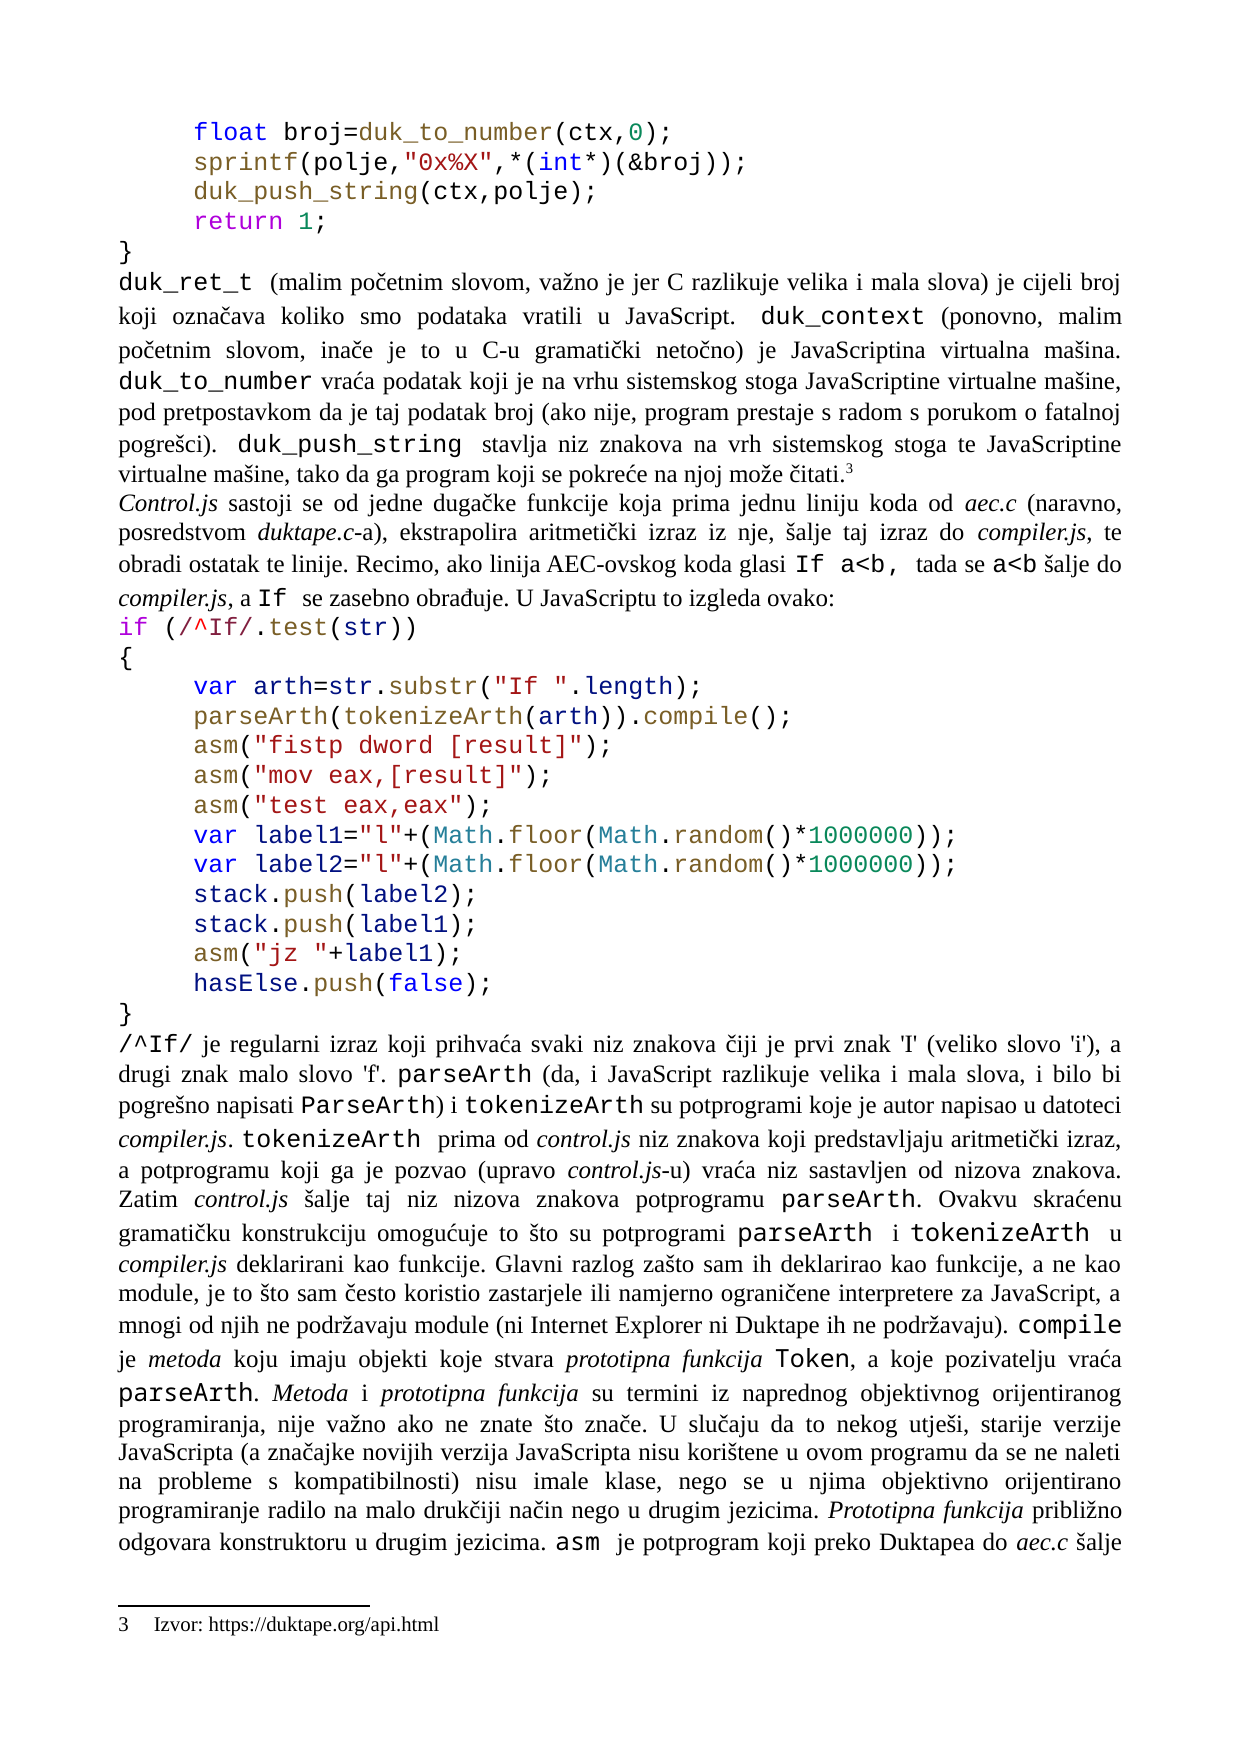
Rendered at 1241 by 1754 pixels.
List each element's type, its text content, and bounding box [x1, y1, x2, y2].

text var arth=str.substr("If ".length); [118, 672, 1122, 702]
text stack.push(label2); [118, 880, 1122, 910]
text sprintf(polje,"0x%X",*(int*)(&broj)); [118, 148, 1122, 177]
text asm("jz "+label1); [118, 939, 1122, 969]
text { [118, 643, 1122, 672]
text var label1="l"+(Math.floor(Math.random()*1000000)); [118, 821, 1122, 851]
text Control.js sastoji se od jedne dugačke funkcije koja prima jednu liniju koda od aec.c (naravno, posredstvom duktape.c-a), ekstrapolira aritmetički izraz iz nje, šalje taj izraz do compiler.js, te obradi ostatak te linije. Recimo, ako linija AEC-ovskog koda glasi If a<b, tada se a<b šalje do compiler.js, a If se zasebno obrađuje. U JavaScriptu to izgleda ovako: [118, 488, 1122, 614]
text float broj=duk_to_number(ctx,0); [118, 118, 1122, 148]
text duk_ret_t (malim početnim slovom, važno je jer C razlikuje velika i mala slova) je cijeli broj koji označava koliko smo podataka vratili u JavaScript. duk_context (ponovno, malim početnim slovom, inače je to u C-u gramatički netočno) je JavaScriptina virtualna mašina. duk_to_number vraća podatak koji je na vrhu sistemskog stoga JavaScriptine virtualne mašine, pod pretpostavkom da je taj podatak broj (ako nije, program prestaje s radom s porukom o fatalnoj pogrešci). duk_push_string stavlja niz znakova na vrh sistemskog stoga te JavaScriptine virtualne mašine, tako da ga program koji se pokreće na njoj može čitati. [118, 267, 1122, 488]
text hasElse.push(false); [118, 969, 1122, 999]
text /^If/ je regularni izraz koji prihvaća svaki niz znakova čiji je prvi znak 'I' (veliko slovo 'i'), a drugi znak malo slovo 'f'. parseArth (da, i JavaScript razlikuje velika i mala slova, i bilo bi pogrešno napisati ParseArth) i tokenizeArth su potprogrami koje je autor napisao u datoteci compiler.js. tokenizeArth prima od control.js niz znakova koji predstavljaju aritmetički izraz, a potprogramu koji ga je pozvao (upravo control.js-u) vraća niz sastavljen od nizova znakova. Zatim control.js šalje taj niz nizova znakova potprogramu parseArth. Ovakvu skraćenu gramatičku konstrukciju omogućuje to što su potprogrami parseArth i tokenizeArth u compiler.js deklarirani kao funkcije. Glavni razlog zašto sam ih deklarirao kao funkcije, a ne kao module, je to što sam često koristio zastarjele ili namjerno ograničene interpretere za JavaScript, a mnogi od njih ne podržavaju module (ni Internet Explorer ni Duktape ih ne podržavaju). compile je metoda koju imaju objekti koje stvara prototipna funkcija Token, a koje pozivatelju vraća parseArth. Metoda i prototipna funkcija su termini iz naprednog objektivnog orijentiranog programiranja, nije važno ako ne znate što znače. U slučaju da to nekog utješi, starije verzije JavaScripta (a značajke novijih verzija JavaScripta nisu korištene u ovom programu da se ne naleti na probleme s kompatibilnosti) nisu imale klase, nego se u njima objektivno orijentirano programiranje radilo na malo drukčiji način nego u drugim jezicima. Prototipna funkcija približno odgovara konstruktoru u drugim jezicima. asm je potprogram koji preko Duktapea do aec.c šalje [118, 1029, 1122, 1558]
text if (/^If/.test(str)) [118, 614, 1122, 643]
text parseArth(tokenizeArth(arth)).compile(); [118, 702, 1122, 732]
text asm("test eax,eax"); [118, 791, 1122, 821]
text return 1; [118, 207, 1122, 237]
text stack.push(label1); [118, 910, 1122, 939]
text duk_push_string(ctx,polje); [118, 177, 1122, 207]
text asm("fistp dword [result]"); [118, 732, 1122, 761]
text } [118, 237, 1122, 267]
text var label2="l"+(Math.floor(Math.random()*1000000)); [118, 851, 1122, 880]
text Izvor: https://duktape.org/api.html [118, 1612, 1122, 1636]
text } [118, 999, 1122, 1029]
text asm("mov eax,[result]"); [118, 761, 1122, 791]
